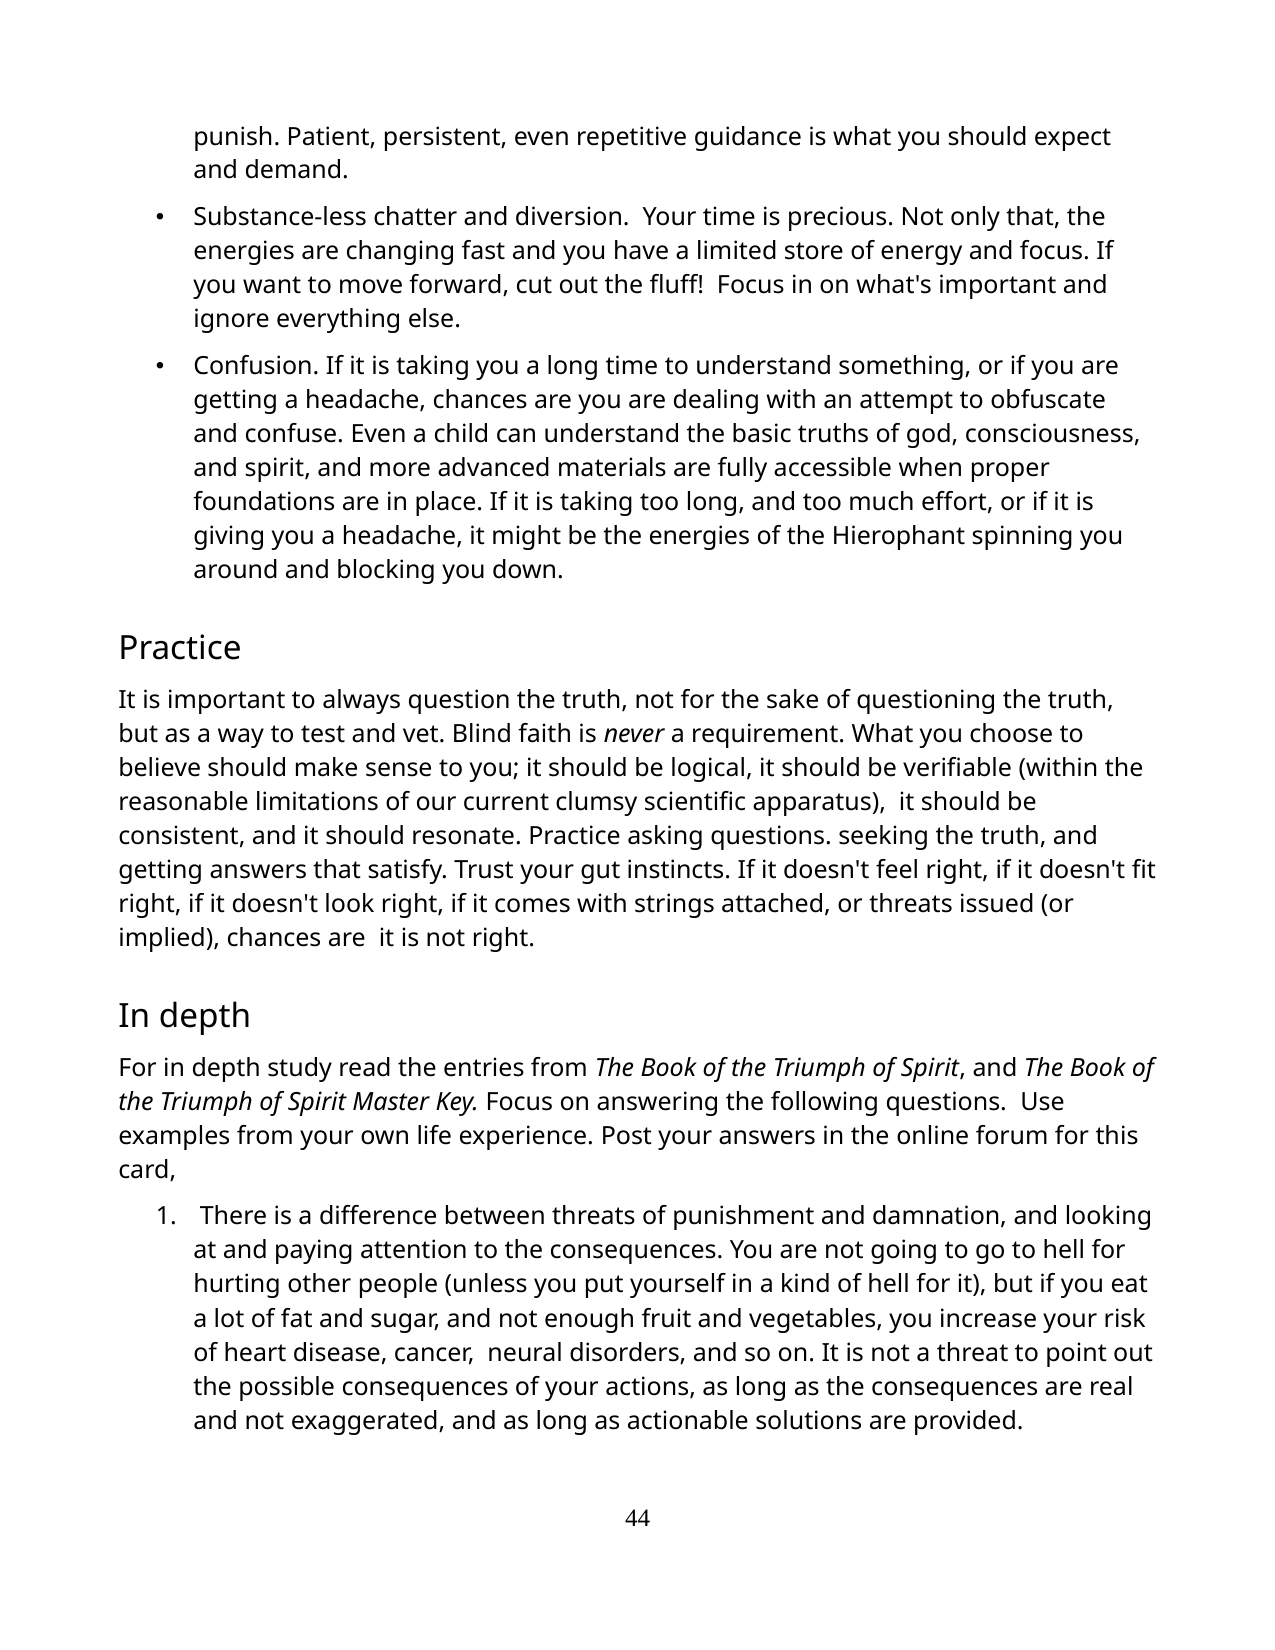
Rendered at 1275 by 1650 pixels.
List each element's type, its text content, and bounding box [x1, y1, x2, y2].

subtitle In depth [118, 991, 1157, 1037]
list punish. Patient, persistent, even repetitive guidance is what you should expect and demand. [156, 118, 1157, 186]
text It is important to always question the truth, not for the sake of questioning the truth, but as a way to test and vet. Blind faith is never a requirement. What you choose to believe should make sense to you; it should be logical, it should be verifiable (within the reasonable limitations of our current clumsy scientific apparatus), it should be consistent, and it should resonate. Practice asking questions. seeking the truth, and getting answers that satisfy. Trust your gut instincts. If it doesn't feel right, if it doesn't fit right, if it doesn't look right, if it comes with strings attached, or threats issued (or implied), chances are it is not right. [118, 681, 1157, 954]
list Substance-less chatter and diversion. Your time is precious. Not only that, the energies are changing fast and you have a limited store of energy and focus. If you want to move forward, cut out the fluff! Focus in on what's important and ignore everything else. [156, 199, 1157, 335]
subtitle Practice [118, 623, 1157, 669]
list There is a difference between threats of punishment and damnation, and looking at and paying attention to the consequences. You are not going to go to hell for hurting other people (unless you put yourself in a kind of hell for it), but if you eat a lot of fat and sugar, and not enough fruit and vegetables, you increase your risk of heart disease, cancer, neural disorders, and so on. It is not a threat to point out the possible consequences of your actions, as long as the consequences are real and not exaggerated, and as long as actionable solutions are provided. [156, 1198, 1157, 1436]
list Confusion. If it is taking you a long time to understand something, or if you are getting a headache, chances are you are dealing with an attempt to obfuscate and confuse. Even a child can understand the basic truths of god, consciousness, and spirit, and more advanced materials are fully accessible when proper foundations are in place. If it is taking too long, and too much effort, or if it is giving you a headache, it might be the energies of the Hierophant spinning you around and blocking you down. [156, 347, 1157, 586]
text For in depth study read the entries from The Book of the Triumph of Spirit, and The Book of the Triumph of Spirit Master Key. Focus on answering the following questions. Use examples from your own life experience. Post your answers in the online forum for this card, [118, 1049, 1157, 1186]
